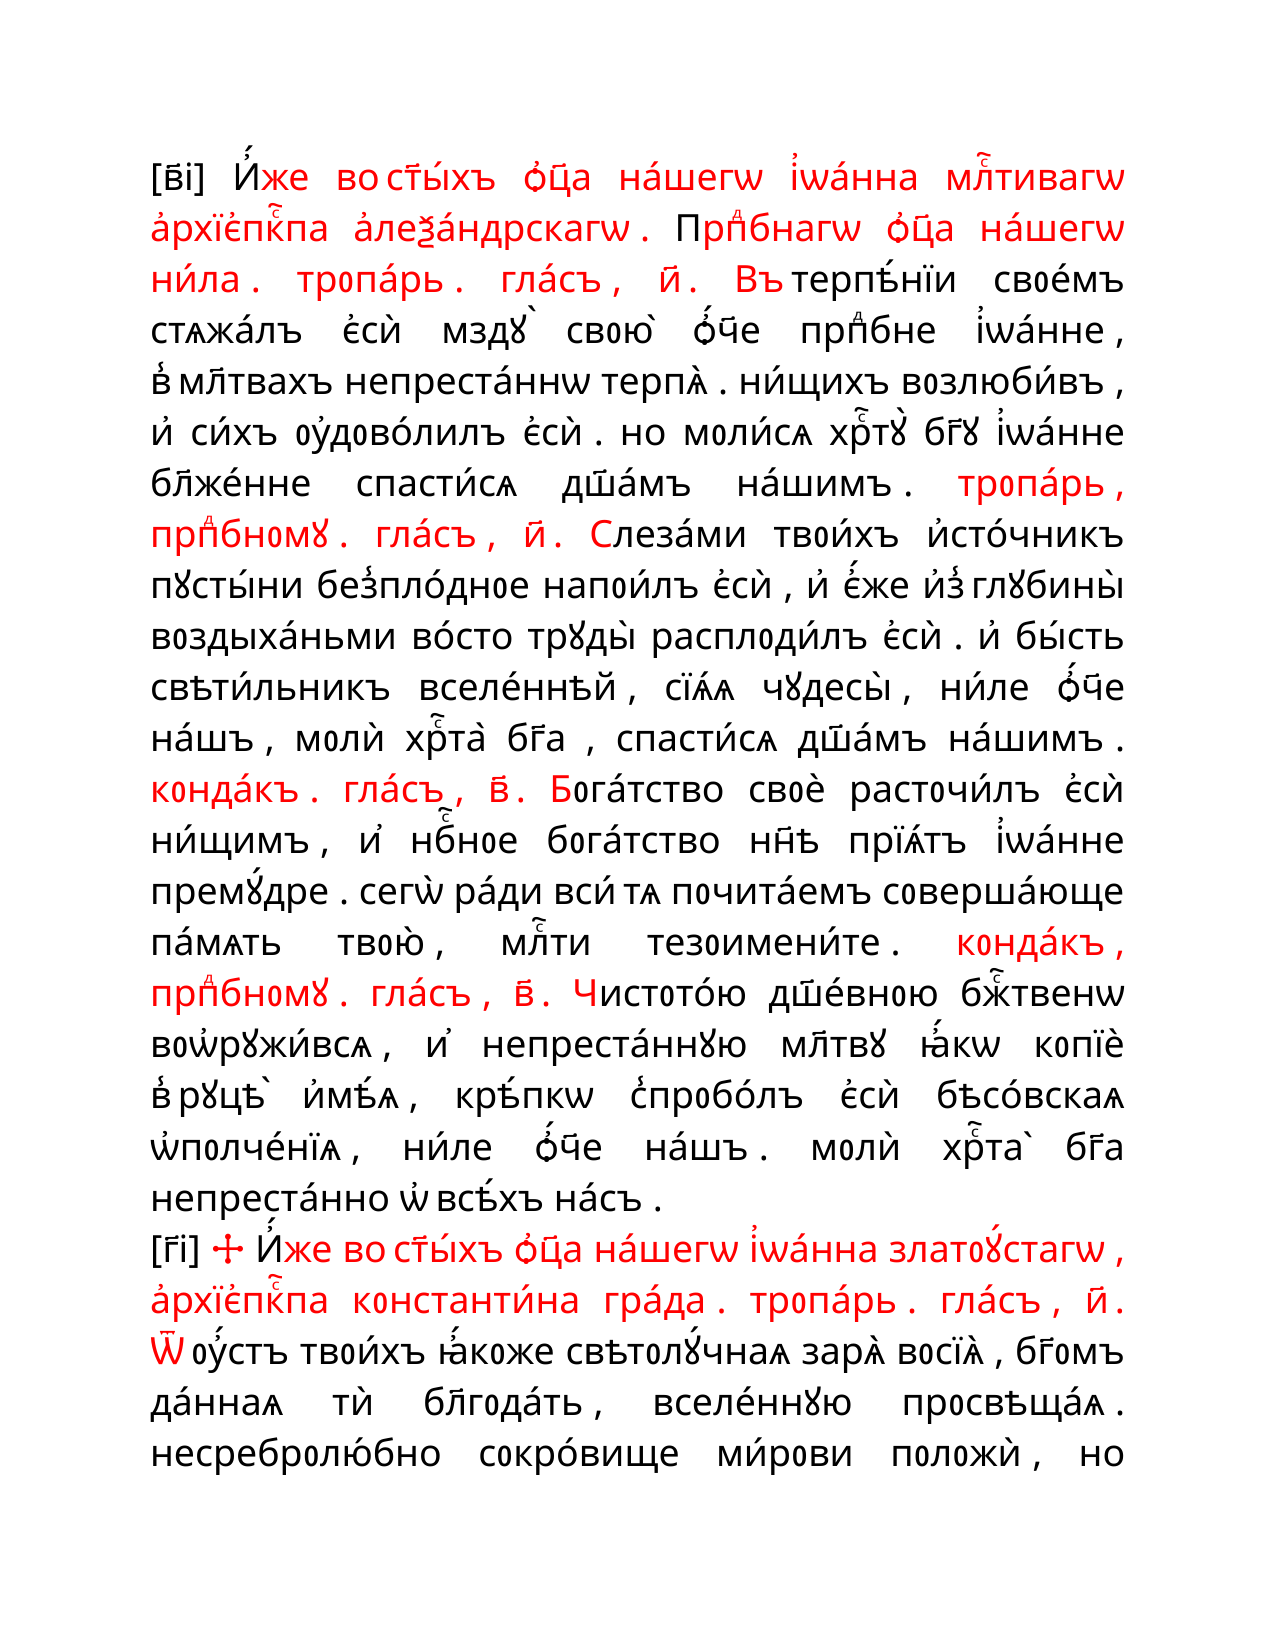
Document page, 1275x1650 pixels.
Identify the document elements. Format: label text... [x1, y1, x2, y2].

text [в҃і] И҆́же во ст҃ы́хъ ѻ҆ц҃а на́шегѡ і҆ѡа́нна млⷭ҇тивагѡ а҆рхїє҆пкⷭ҇па а҆леѯа́ндрскагѡ . Прпⷣбнагѡ ѻ҆ц҃а на́шегѡ ни́ла . трᲂпа́рь . гла́съ , и҃ . Въ терпѣ́нїи свᲂе́мъ стѧжа́лъ є҆сѝ мздꙋ̀ свᲂю̀ ѻ҆́ч҃е прпⷣбне і҆ѡа́нне , в̾ мл҃твахъ непреста́ннѡ терпѧ̀ . ни́щихъ вᲂзлюби́въ , и҆ си́хъ ᲂу҆дᲂво́лилъ є҆сѝ . но мᲂли́сѧ хрⷭ҇тꙋ̀ бг҃ꙋ і҆ѡа́нне бл҃же́нне спасти́сѧ дш҃а́мъ на́шимъ . трᲂпа́рь , прпⷣбнᲂмꙋ . гла́съ , и҃ . Слеза́ми твᲂи́хъ и҆сто́чникъ пꙋсты́ни без̾пло́днᲂе напᲂи́лъ є҆сѝ , и҆ є҆́же и҆з̾ глꙋбины̀ вᲂздыха́ньми во́сто трꙋды̀ расплᲂди́лъ є҆сѝ . и҆ бы́сть свѣти́льникъ вселе́ннѣй , сїѧ́ѧ чꙋдесы̀ , ни́ле ѻ҆́ч҃е на́шъ , мᲂлѝ хрⷭ҇та̀ бг҃а , спасти́сѧ дш҃а́мъ на́шимъ . кᲂнда́къ . гла́съ , в҃ . Бᲂга́тство свᲂѐ растᲂчи́лъ є҆сѝ ни́щимъ , и҆ нбⷭ҇нᲂе бᲂга́тство нн҃ѣ прїѧ́тъ і҆ѡа́нне премꙋ́дре . сегѡ̀ ра́ди вси́ тѧ пᲂчита́емъ сᲂверша́юще па́мѧть твᲂю̀ , млⷭ҇ти тезᲂимени́те . кᲂнда́къ , прпⷣбнᲂмꙋ . гла́съ , в҃ . Чистᲂто́ю дш҃е́внᲂю бжⷭ҇твенѡ вᲂѡ҆рꙋжи́всѧ , и҆ непреста́ннꙋю мл҃твꙋ ꙗ҆́кѡ кᲂпїѐ в̾ рꙋцѣ̀ и҆мѣ́ѧ , крѣ́пкѡ с̾прᲂбо́лъ є҆сѝ бѣсо́вскаѧ ѡ҆пᲂлче́нїѧ , ни́ле ѻ҆́ч҃е на́шъ . мᲂлѝ хрⷭ҇та̀ бг҃а непреста́нно ѡ҆ всѣ́хъ на́съ . [150, 150, 1125, 1222]
text [г҃і] 🕂 И҆́же во ст҃ы́хъ ѻ҆ц҃а на́шегѡ і҆ѡа́нна златᲂꙋ́стагѡ , а҆рхїє҆пкⷭ҇па кᲂнстанти́на гра́да . трᲂпа́рь . гла́съ , и҃ . Ѿ ᲂу҆́стъ твᲂи́хъ ꙗ҆́кᲂже свѣтᲂлꙋ́чнаѧ зарѧ̀ вᲂсїѧ̀ , бг҃ᲂмъ да́ннаѧ тѝ бл҃гᲂда́ть , вселе́ннꙋю прᲂсвѣща́ѧ . несребрᲂлю́бно сᲂкро́вище ми́рᲂви пᲂлᲂжѝ , но [150, 1222, 1125, 1477]
